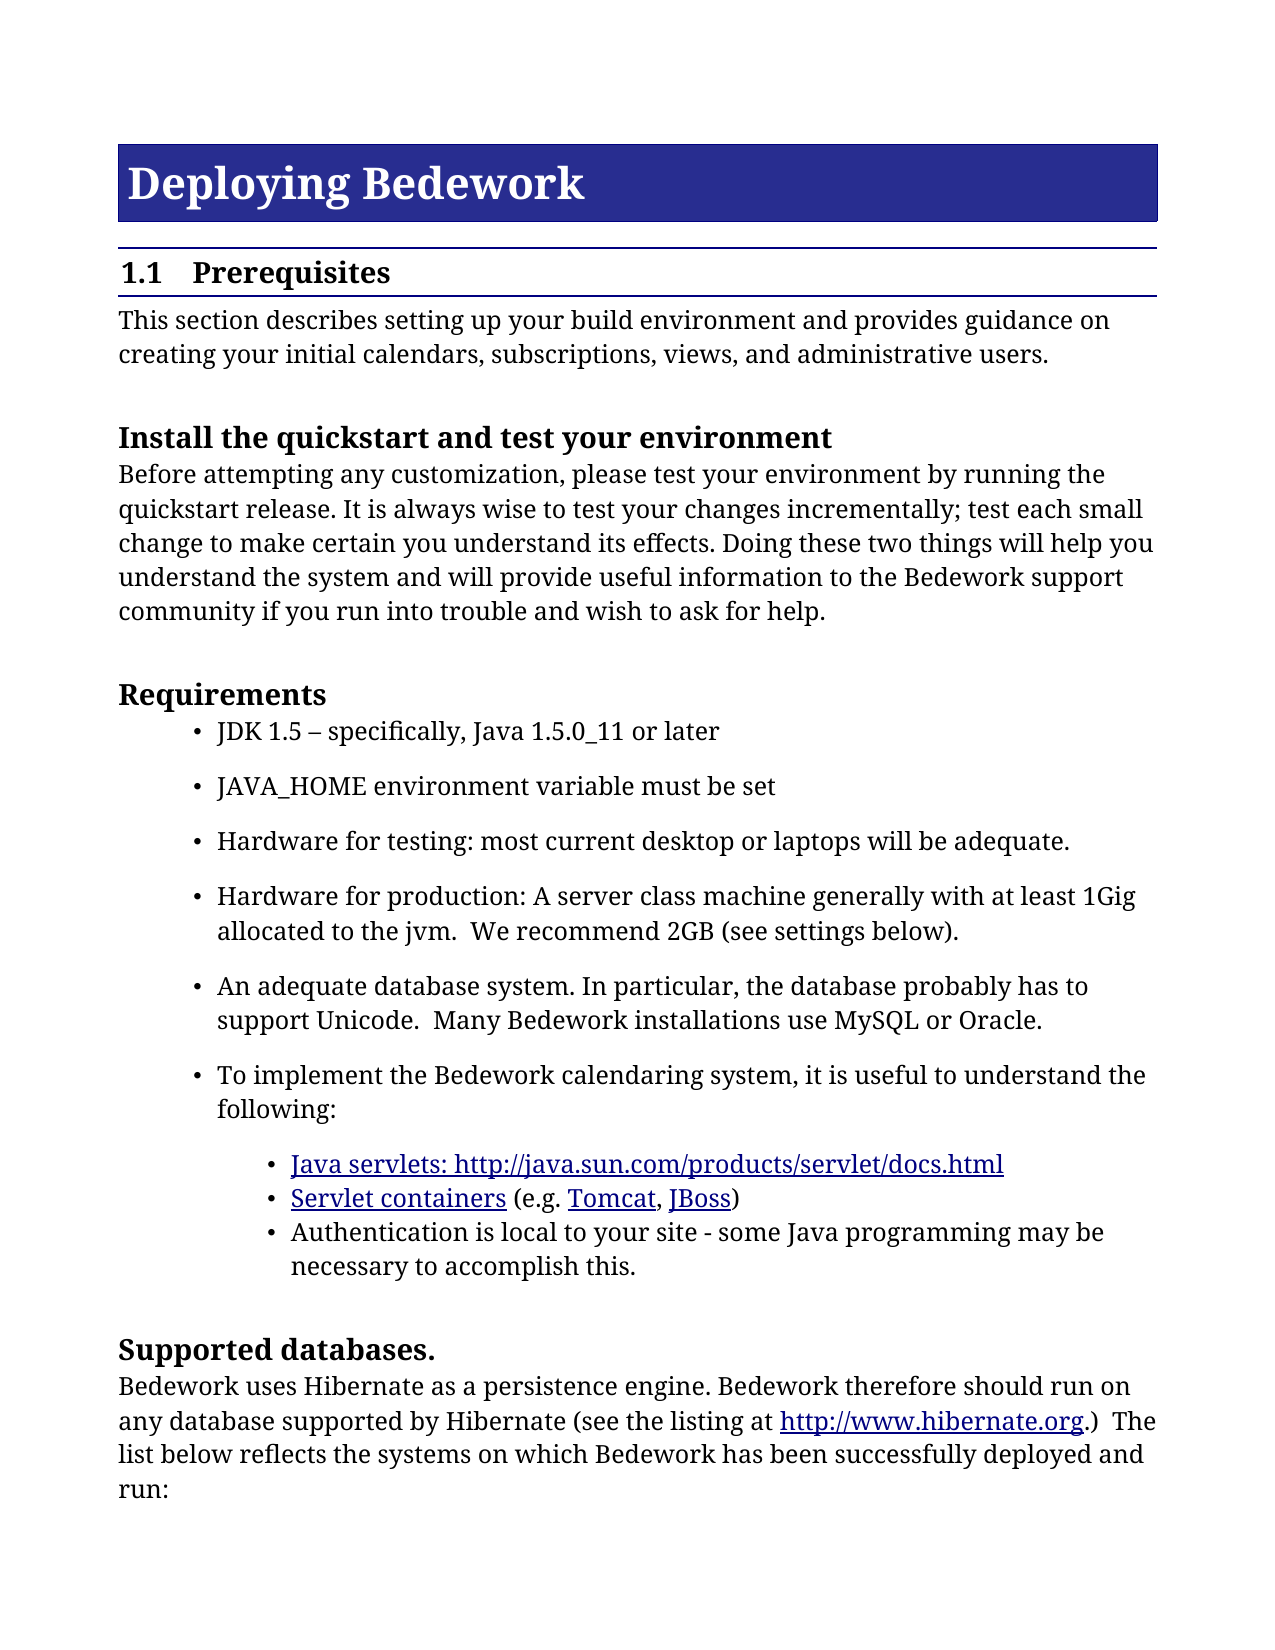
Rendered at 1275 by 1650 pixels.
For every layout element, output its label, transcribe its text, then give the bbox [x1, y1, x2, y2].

subtitle Supported databases. [118, 1329, 1157, 1369]
subtitle Requirements [118, 674, 1157, 714]
list JDK 1.5 – specifically, Java 1.5.0_11 or later [193, 714, 1157, 748]
subtitle Deploying Bedework [119, 145, 1157, 221]
text Before attempting any customization, please test your environment by running the quickstart release. It is always wise to test your changes incrementally; test each small change to make certain you understand its effects. Doing these two things will help you understand the system and will provide useful information to the Bedework support community if you run into trouble and wish to ask for help. [118, 457, 1157, 627]
list Java servlets: http://java.sun.com/products/servlet/docs.html [267, 1147, 1157, 1181]
list Hardware for testing: most current desktop or laptops will be adequate. [193, 824, 1157, 858]
list Authentication is local to your site - some Java programming may be necessary to accomplish this. [267, 1215, 1157, 1283]
text Bedework uses Hibernate as a persistence engine. Bedework therefore should run on any database supported by Hibernate (see the listing at http://www.hibernate.org.) The list below reflects the systems on which Bedework has been successfully deployed and run: [118, 1369, 1157, 1505]
list Servlet containers (e.g. Tomcat, JBoss) [267, 1181, 1157, 1215]
subtitle Prerequisites [118, 249, 1157, 295]
list Hardware for production: A server class machine generally with at least 1Gig allocated to the jvm. We recommend 2GB (see settings below). [193, 879, 1157, 947]
list JAVA_HOME environment variable must be set [193, 769, 1157, 803]
list To implement the Bedework calendaring system, it is useful to understand the following: [193, 1057, 1157, 1126]
list An adequate database system. In particular, the database probably has to support Unicode. Many Bedework installations use MySQL or Oracle. [193, 968, 1157, 1036]
subtitle Install the quickstart and test your environment [118, 417, 1157, 457]
text This section describes setting up your build environment and provides guidance on creating your initial calendars, subscriptions, views, and administrative users. [118, 303, 1157, 371]
